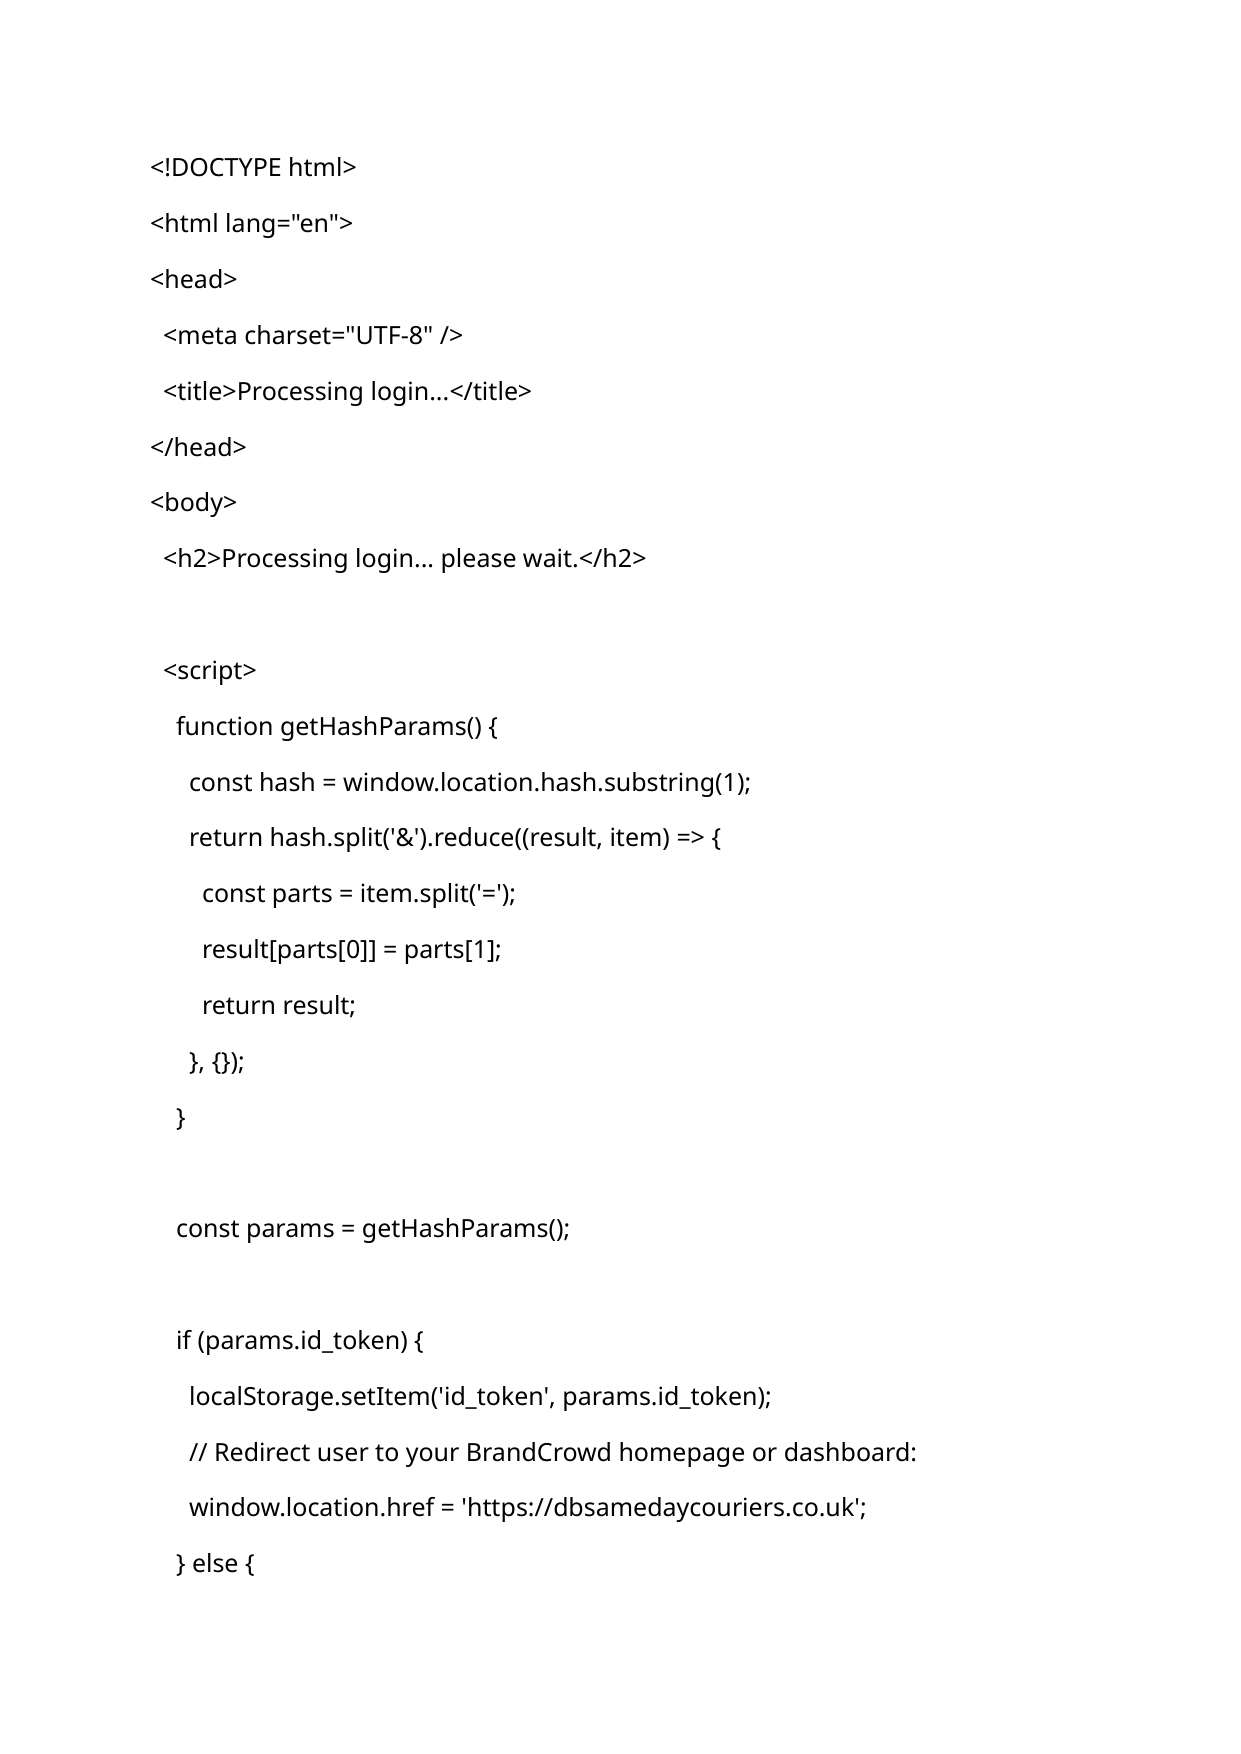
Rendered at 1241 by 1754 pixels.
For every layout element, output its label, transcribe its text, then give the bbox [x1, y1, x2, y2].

text } [150, 1099, 1090, 1133]
text <title>Processing login...</title> [150, 373, 1090, 407]
text <body> [150, 485, 1090, 519]
text <script> [150, 652, 1090, 687]
text localStorage.setItem('id_token', params.id_token); [150, 1378, 1090, 1412]
text // Redirect user to your BrandCrowd homepage or dashboard: [150, 1434, 1090, 1468]
text <h2>Processing login... please wait.</h2> [150, 541, 1090, 575]
text } else { [150, 1546, 1090, 1580]
text const params = getHashParams(); [150, 1211, 1090, 1245]
text <!DOCTYPE html> [150, 150, 1090, 184]
text window.location.href = 'https://dbsamedaycouriers.co.uk'; [150, 1490, 1090, 1524]
text const hash = window.location.hash.substring(1); [150, 764, 1090, 798]
text <meta charset="UTF-8" /> [150, 317, 1090, 352]
text </head> [150, 429, 1090, 463]
text return hash.split('&').reduce((result, item) => { [150, 820, 1090, 854]
text return result; [150, 987, 1090, 1022]
text function getHashParams() { [150, 708, 1090, 742]
text if (params.id_token) { [150, 1322, 1090, 1357]
text result[parts[0]] = parts[1]; [150, 932, 1090, 966]
text <html lang="en"> [150, 206, 1090, 240]
text }, {}); [150, 1043, 1090, 1077]
text const parts = item.split('='); [150, 876, 1090, 910]
text <head> [150, 262, 1090, 296]
